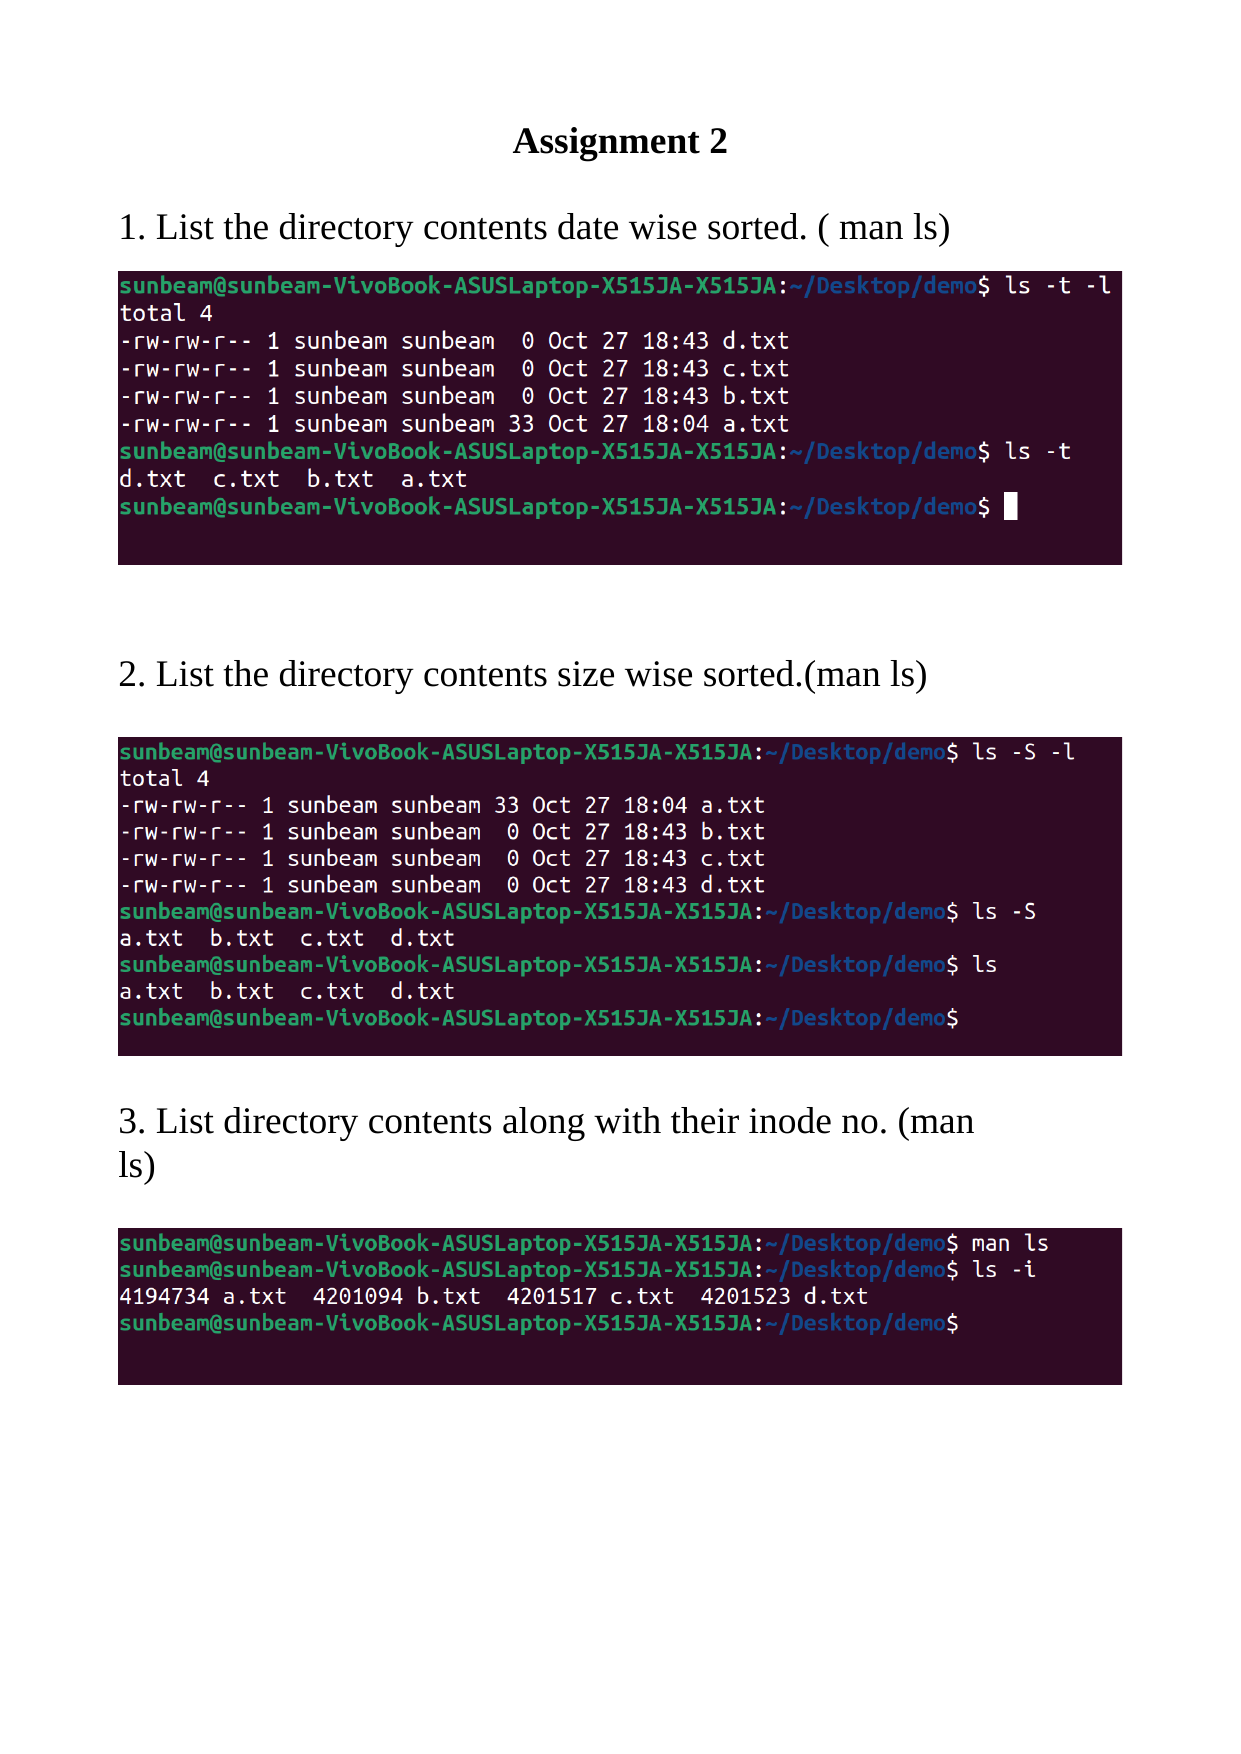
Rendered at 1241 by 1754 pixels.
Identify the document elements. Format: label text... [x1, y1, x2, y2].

text ls) [118, 1142, 1122, 1185]
text 1. List the directory contents date wise sorted. ( man ls) [118, 204, 1122, 247]
picture [118, 1228, 1123, 1385]
picture [118, 737, 1123, 1056]
picture [118, 271, 1123, 565]
text 3. List directory contents along with their inode no. (man [118, 1099, 1122, 1142]
text Assignment 2 [118, 118, 1122, 161]
text 2. List the directory contents size wise sorted.(man ls) [118, 651, 1122, 694]
